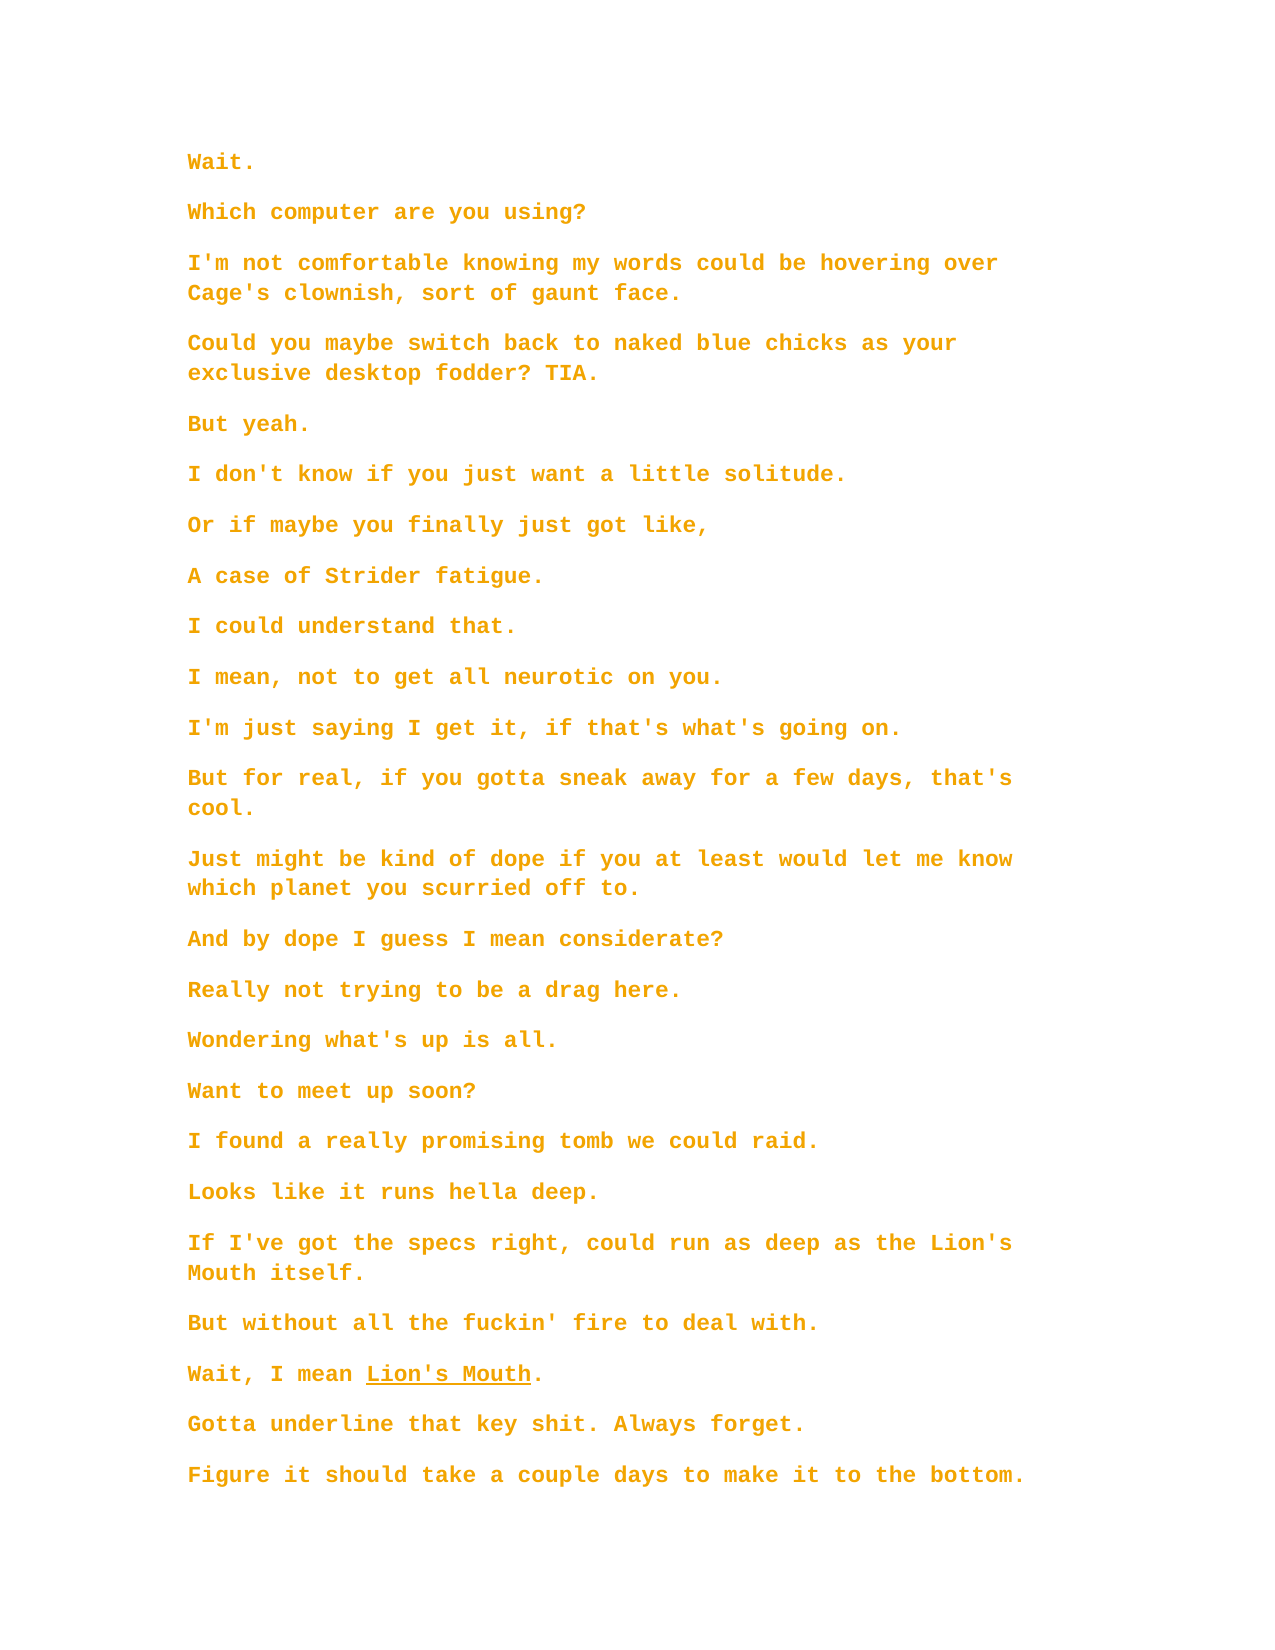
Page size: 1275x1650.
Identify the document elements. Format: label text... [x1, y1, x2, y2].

text Could you maybe switch back to naked blue chicks as your exclusive desktop fodder? TIA. [187, 332, 1087, 387]
text I found a really promising tomb we could raid. [187, 1130, 1087, 1156]
text Wait, I mean Lion's Mouth. [187, 1362, 1087, 1388]
text Really not trying to be a drag here. [187, 978, 1087, 1004]
text And by dope I guess I mean considerate? [187, 927, 1087, 953]
text But yeah. [187, 412, 1087, 438]
text Figure it should take a couple days to make it to the bottom. [187, 1463, 1087, 1489]
text Looks like it runs hella deep. [187, 1180, 1087, 1206]
text Which computer are you using? [187, 201, 1087, 227]
text I mean, not to get all neurotic on you. [187, 665, 1087, 691]
text But without all the fuckin' fire to deal with. [187, 1311, 1087, 1337]
text Want to meet up soon? [187, 1079, 1087, 1105]
text Or if maybe you finally just got like, [187, 513, 1087, 539]
text If I've got the specs right, could run as deep as the Lion's Mouth itself. [187, 1231, 1087, 1287]
text I'm just saying I get it, if that's what's going on. [187, 716, 1087, 742]
text I don't know if you just want a little solitude. [187, 463, 1087, 489]
text But for real, if you gotta sneak away for a few days, that's cool. [187, 766, 1087, 822]
text I could understand that. [187, 614, 1087, 641]
text A case of Strider fatigue. [187, 564, 1087, 590]
text Gotta underline that key shit. Always forget. [187, 1413, 1087, 1439]
text Just might be kind of dope if you at least would let me know which planet you scurried off to. [187, 847, 1087, 903]
text Wondering what's up is all. [187, 1028, 1087, 1054]
text I'm not comfortable knowing my words could be hovering over Cage's clownish, sort of gaunt face. [187, 251, 1087, 307]
text Wait. [187, 150, 1087, 176]
